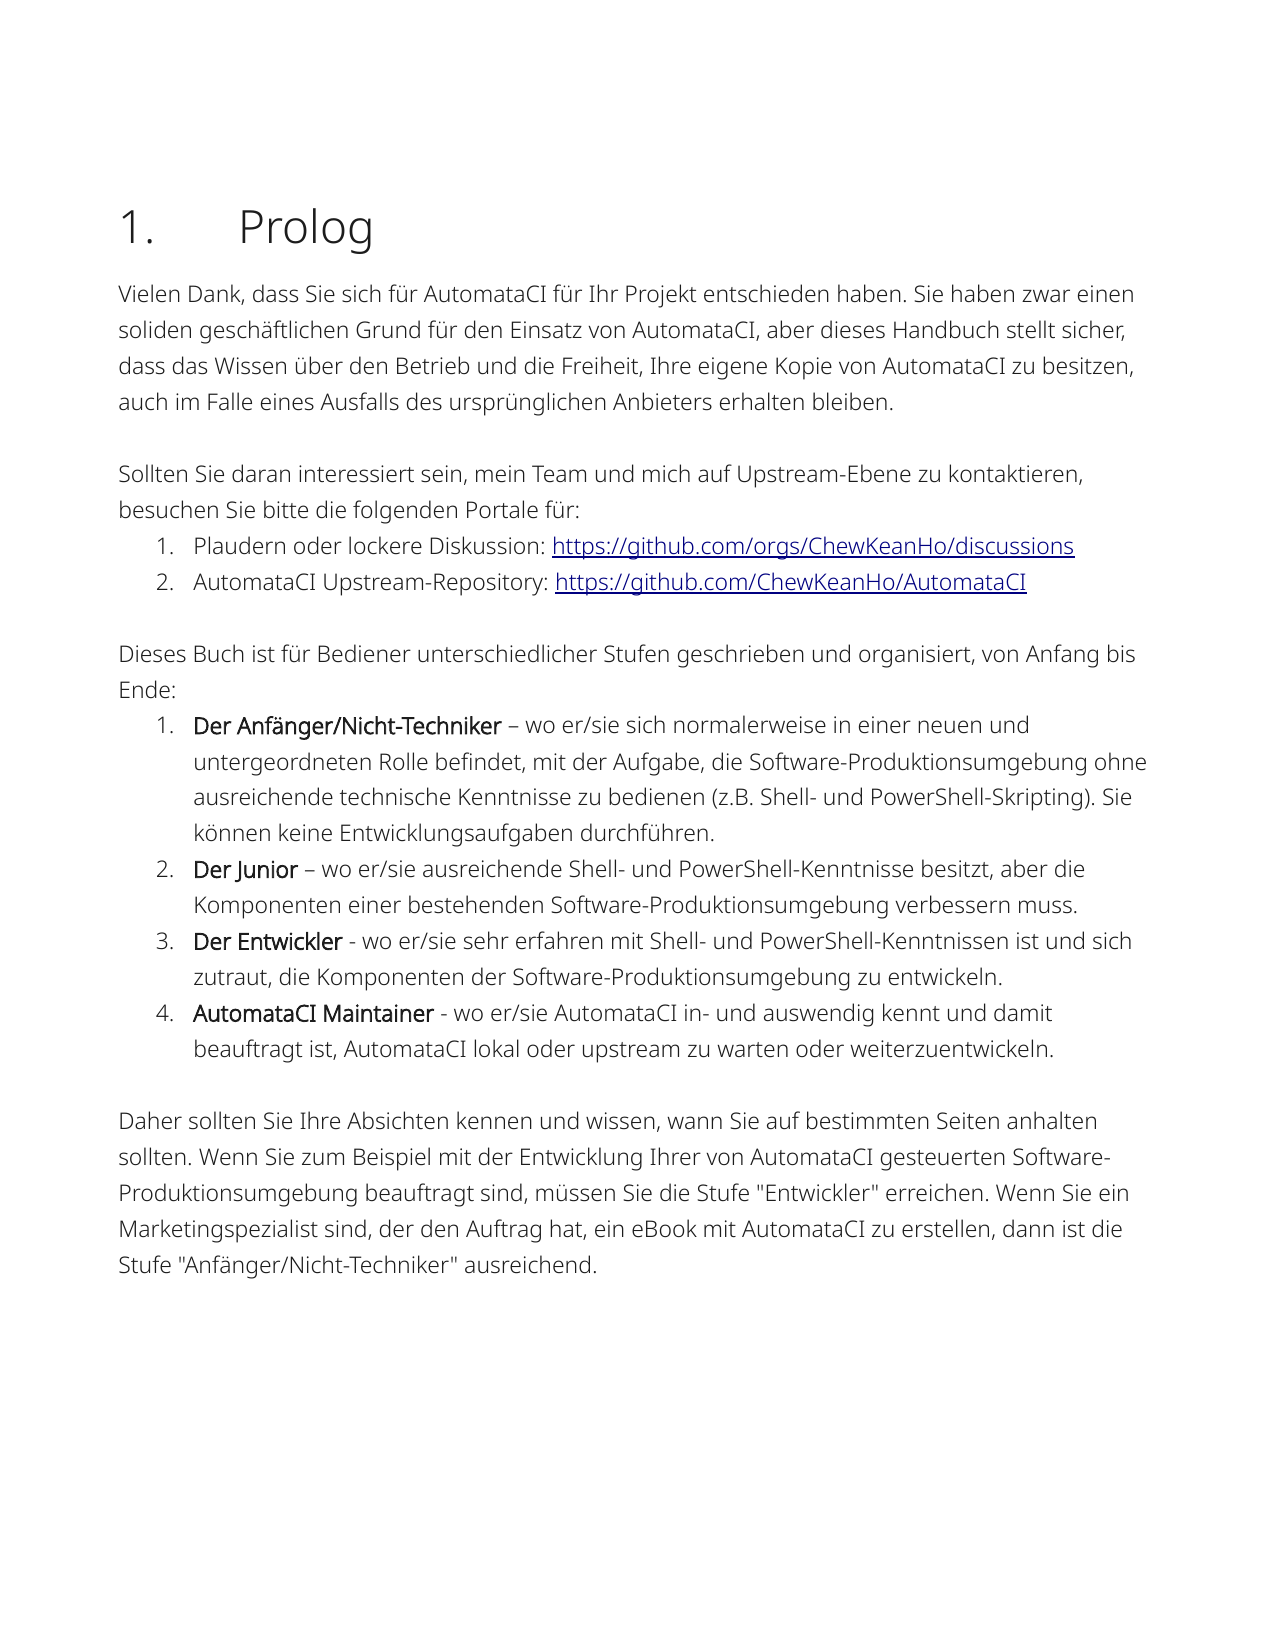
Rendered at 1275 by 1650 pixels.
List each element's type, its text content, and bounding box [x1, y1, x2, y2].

list Plaudern oder lockere Diskussion: https://github.com/orgs/ChewKeanHo/discussions [156, 530, 1157, 561]
subtitle Prolog [118, 194, 1157, 257]
list Der Anfänger/Nicht-Techniker – wo er/sie sich normalerweise in einer neuen und untergeordneten Rolle befindet, mit der Aufgabe, die Software-Produktionsumgebung ohne ausreichende technische Kenntnisse zu bedienen (z.B. Shell- und PowerShell-Skripting). Sie können keine Entwicklungsaufgaben durchführen. [156, 709, 1157, 848]
list Der Entwickler - wo er/sie sehr erfahren mit Shell- und PowerShell-Kenntnissen ist und sich zutraut, die Komponenten der Software-Produktionsumgebung zu entwickeln. [156, 925, 1157, 992]
list AutomataCI Upstream-Repository: https://github.com/ChewKeanHo/AutomataCI [156, 566, 1157, 597]
text Dieses Buch ist für Bediener unterschiedlicher Stufen geschrieben und organisiert, von Anfang bis Ende: [118, 638, 1157, 705]
text Daher sollten Sie Ihre Absichten kennen und wissen, wann Sie auf bestimmten Seiten anhalten sollten. Wenn Sie zum Beispiel mit der Entwicklung Ihrer von AutomataCI gesteuerten Software-Produktionsumgebung beauftragt sind, müssen Sie die Stufe "Entwickler" erreichen. Wenn Sie ein Marketingspezialist sind, der den Auftrag hat, ein eBook mit AutomataCI zu erstellen, dann ist die Stufe "Anfänger/Nicht-Techniker" ausreichend. [118, 1105, 1157, 1280]
text Sollten Sie daran interessiert sein, mein Team und mich auf Upstream-Ebene zu kontaktieren, besuchen Sie bitte die folgenden Portale für: [118, 458, 1157, 525]
list AutomataCI Maintainer - wo er/sie AutomataCI in- und auswendig kennt und damit beauftragt ist, AutomataCI lokal oder upstream zu warten oder weiterzuentwickeln. [156, 997, 1157, 1064]
text Vielen Dank, dass Sie sich für AutomataCI für Ihr Projekt entschieden haben. Sie haben zwar einen soliden geschäftlichen Grund für den Einsatz von AutomataCI, aber dieses Handbuch stellt sicher, dass das Wissen über den Betrieb und die Freiheit, Ihre eigene Kopie von AutomataCI zu besitzen, auch im Falle eines Ausfalls des ursprünglichen Anbieters erhalten bleiben. [118, 278, 1157, 417]
list Der Junior – wo er/sie ausreichende Shell- und PowerShell-Kenntnisse besitzt, aber die Komponenten einer bestehenden Software-Produktionsumgebung verbessern muss. [156, 853, 1157, 920]
